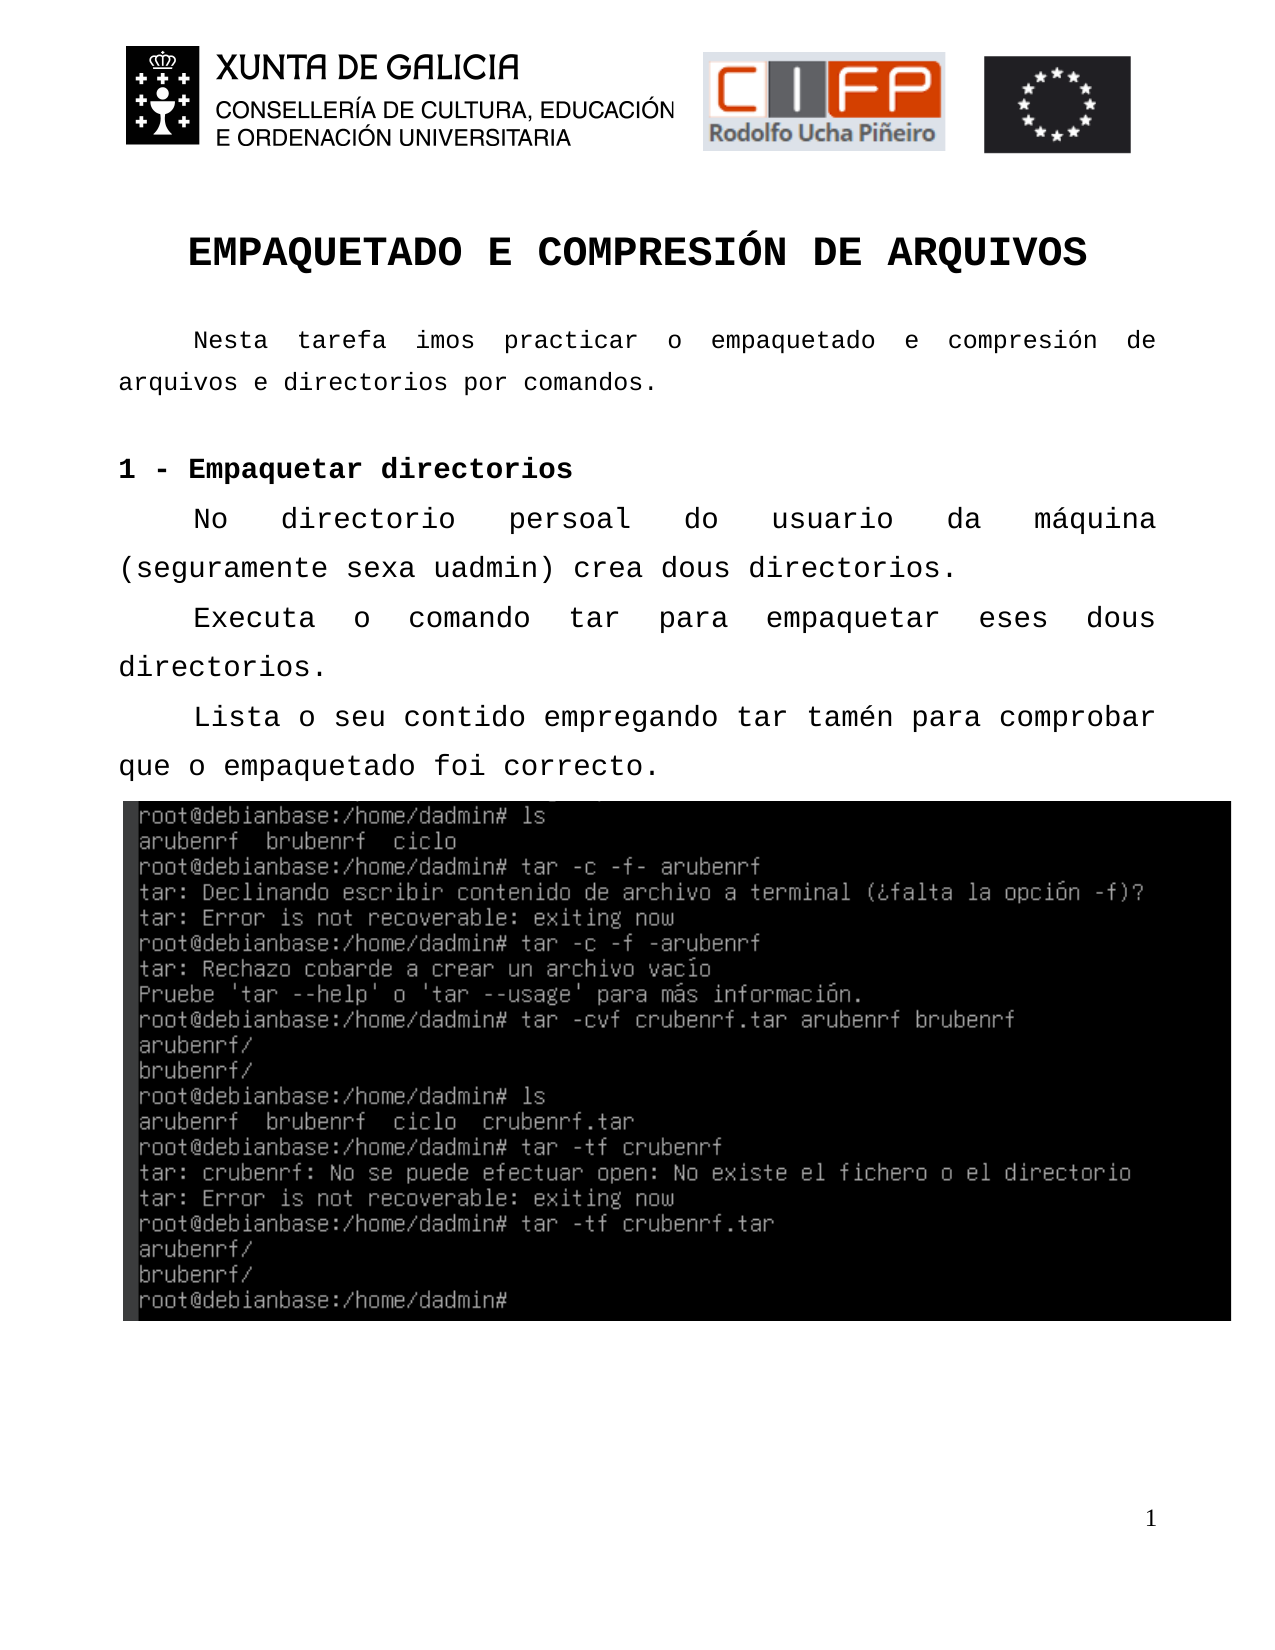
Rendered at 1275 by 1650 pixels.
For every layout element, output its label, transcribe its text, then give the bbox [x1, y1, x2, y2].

text 1 - Empaquetar directorios [118, 455, 1157, 488]
text Lista o seu contido empregando tar tamén para comprobar que o empaquetado foi correcto. [118, 702, 1157, 784]
picture [123, 801, 1232, 1321]
picture [126, 46, 674, 146]
text Nesta tarefa imos practicar o empaquetado e compresión de arquivos e directorios por comandos. [118, 327, 1157, 398]
text Executa o comando tar para empaquetar eses dous directorios. [118, 603, 1157, 686]
text No directorio persoal do usuario da máquina (seguramente sexa uadmin) crea dous directorios. [118, 504, 1157, 587]
picture [983, 55, 1134, 155]
picture [703, 52, 946, 151]
text EMPAQUETADO E COMPRESIÓN DE ARQUIVOS [118, 231, 1157, 278]
